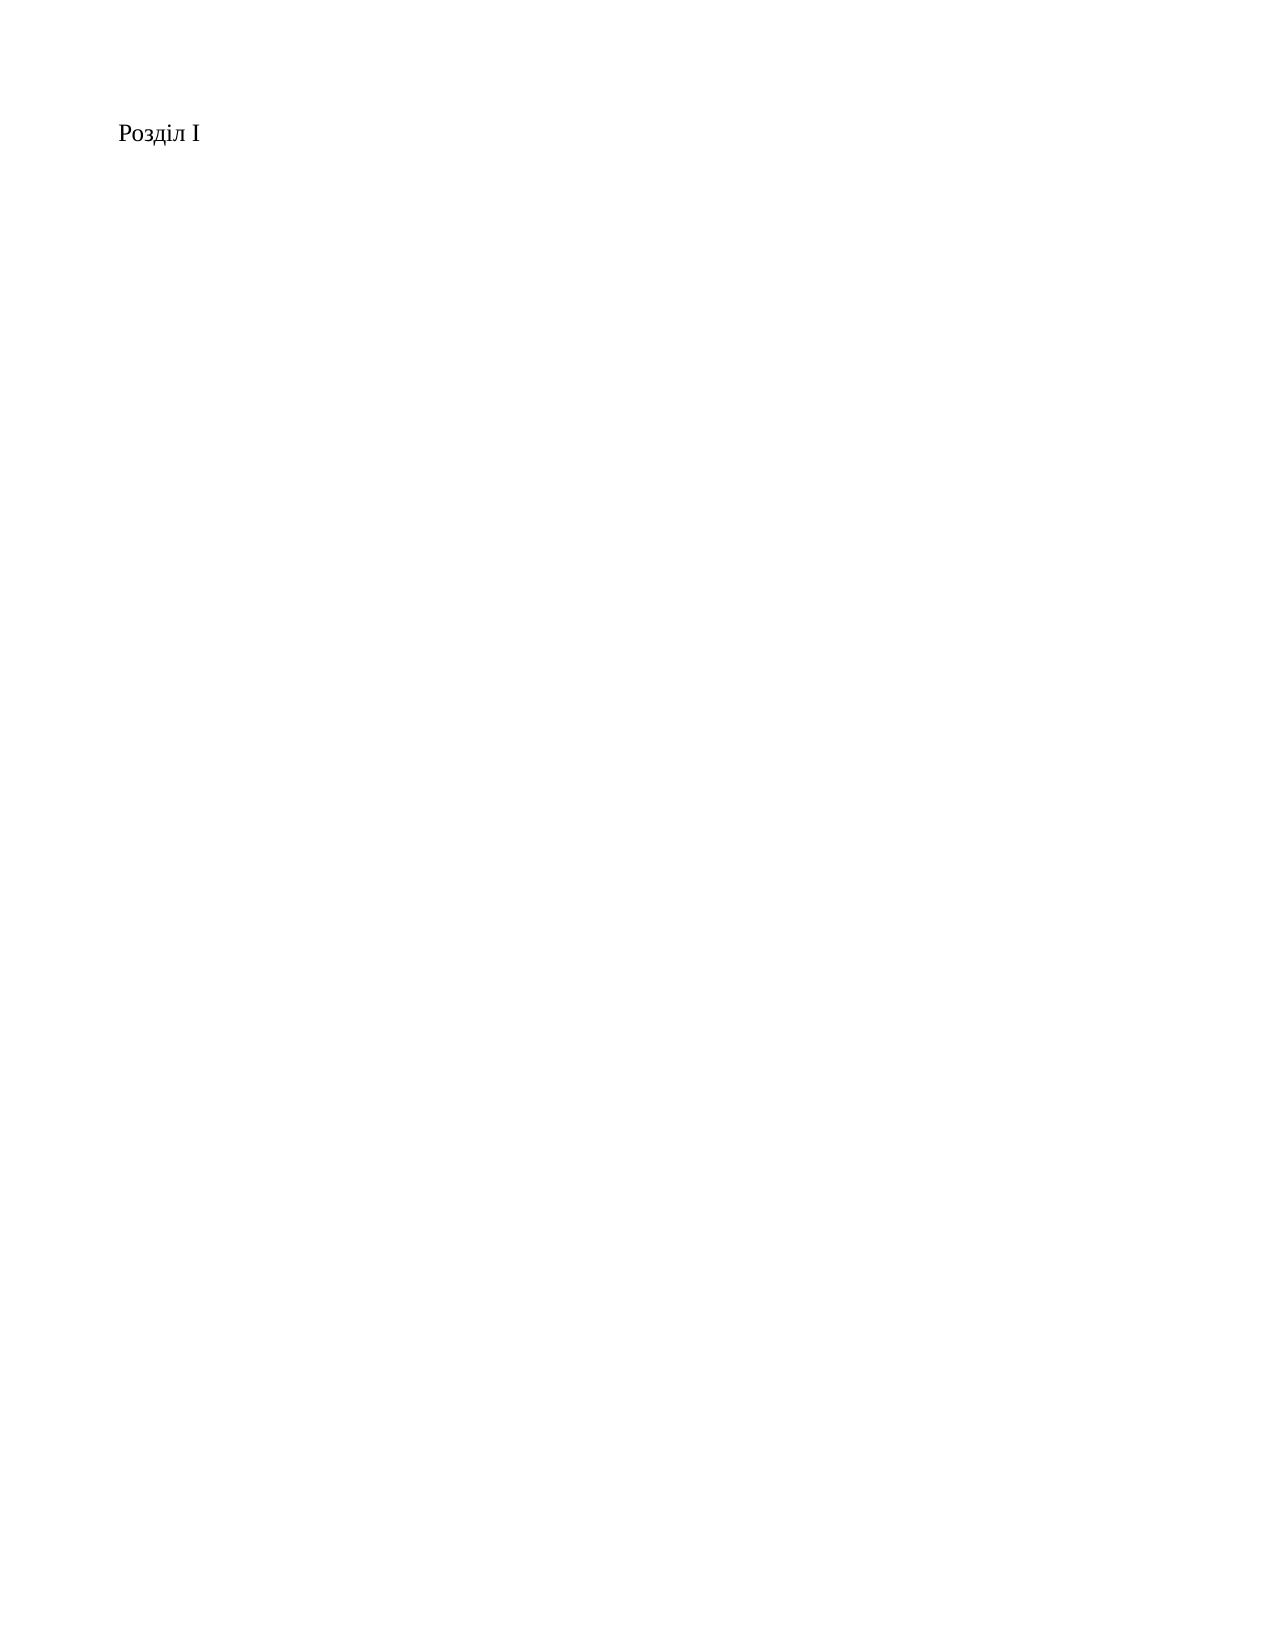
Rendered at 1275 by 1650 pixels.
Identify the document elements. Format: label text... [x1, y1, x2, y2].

text Розділ I [118, 118, 1157, 147]
